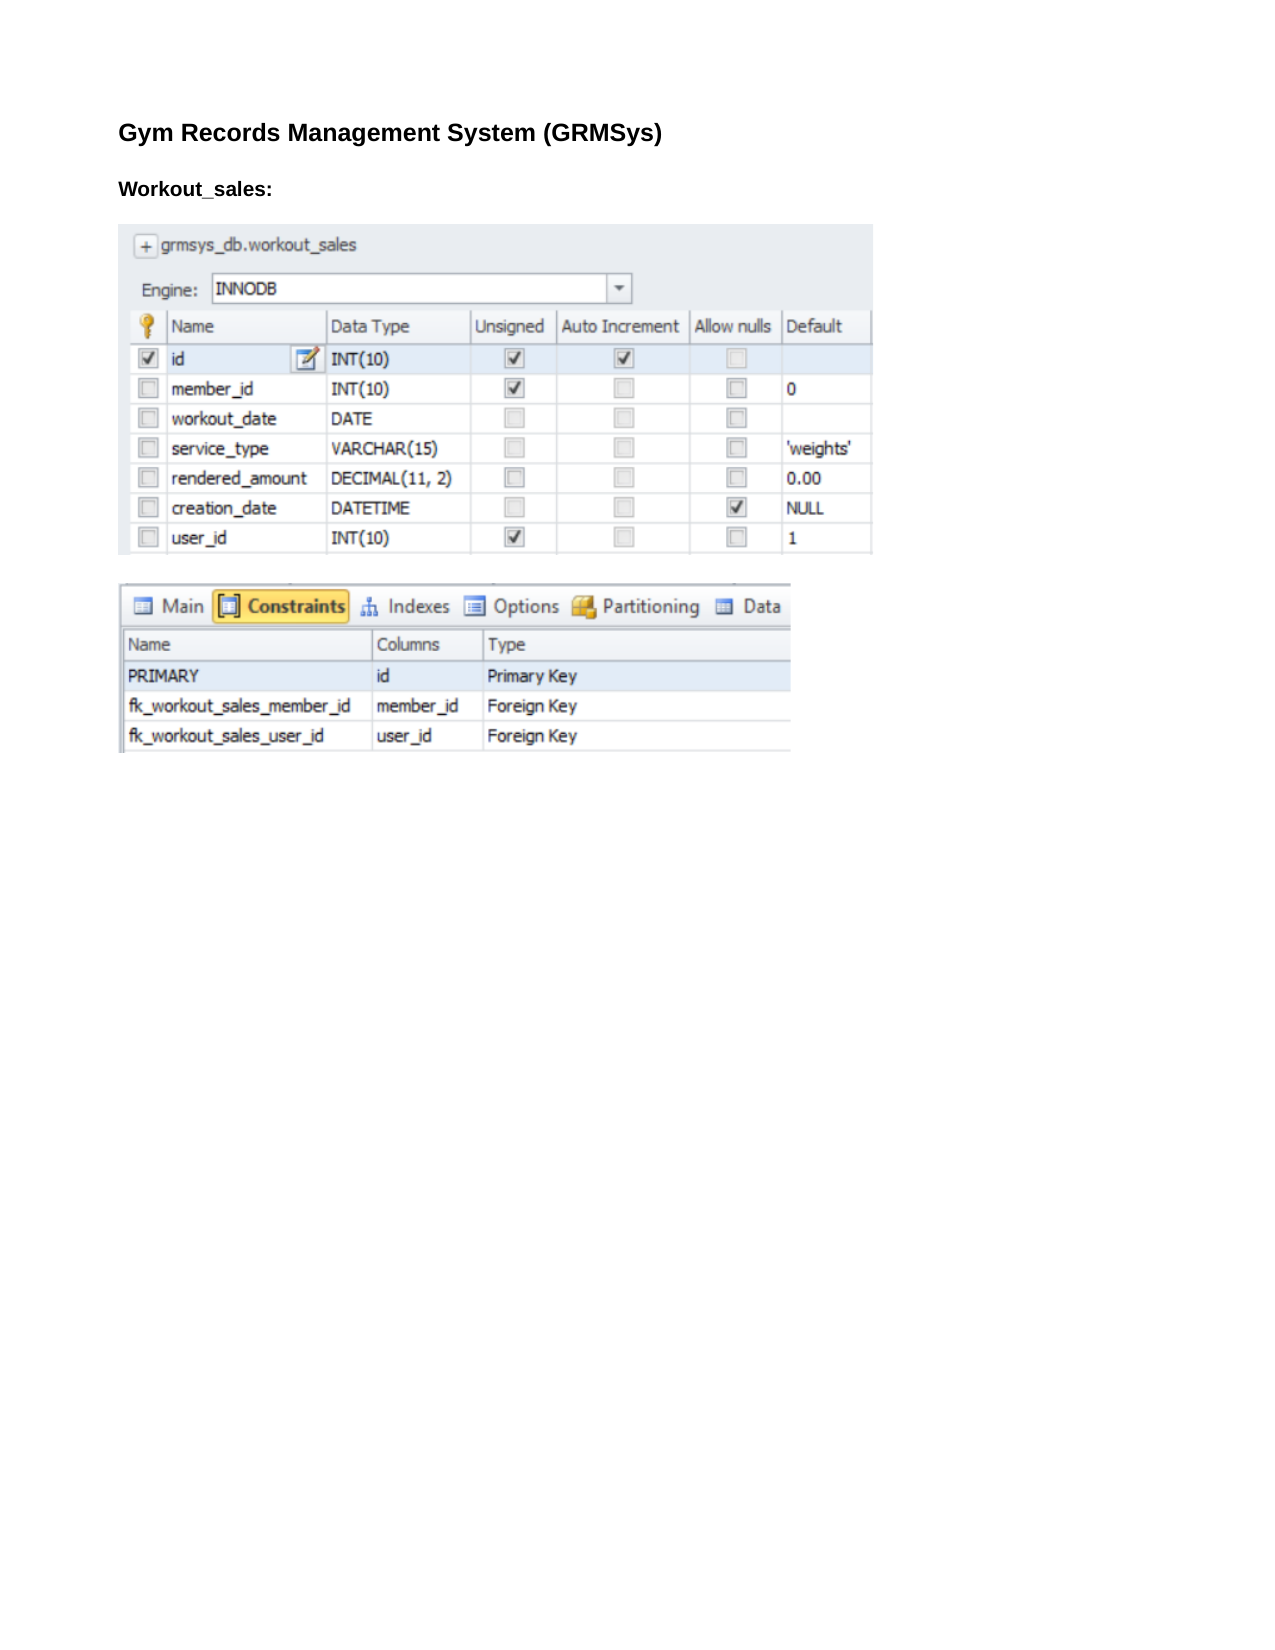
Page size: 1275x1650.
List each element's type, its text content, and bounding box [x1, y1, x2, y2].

text Workout_sales: [118, 176, 1157, 200]
picture [118, 224, 874, 555]
picture [118, 583, 791, 753]
